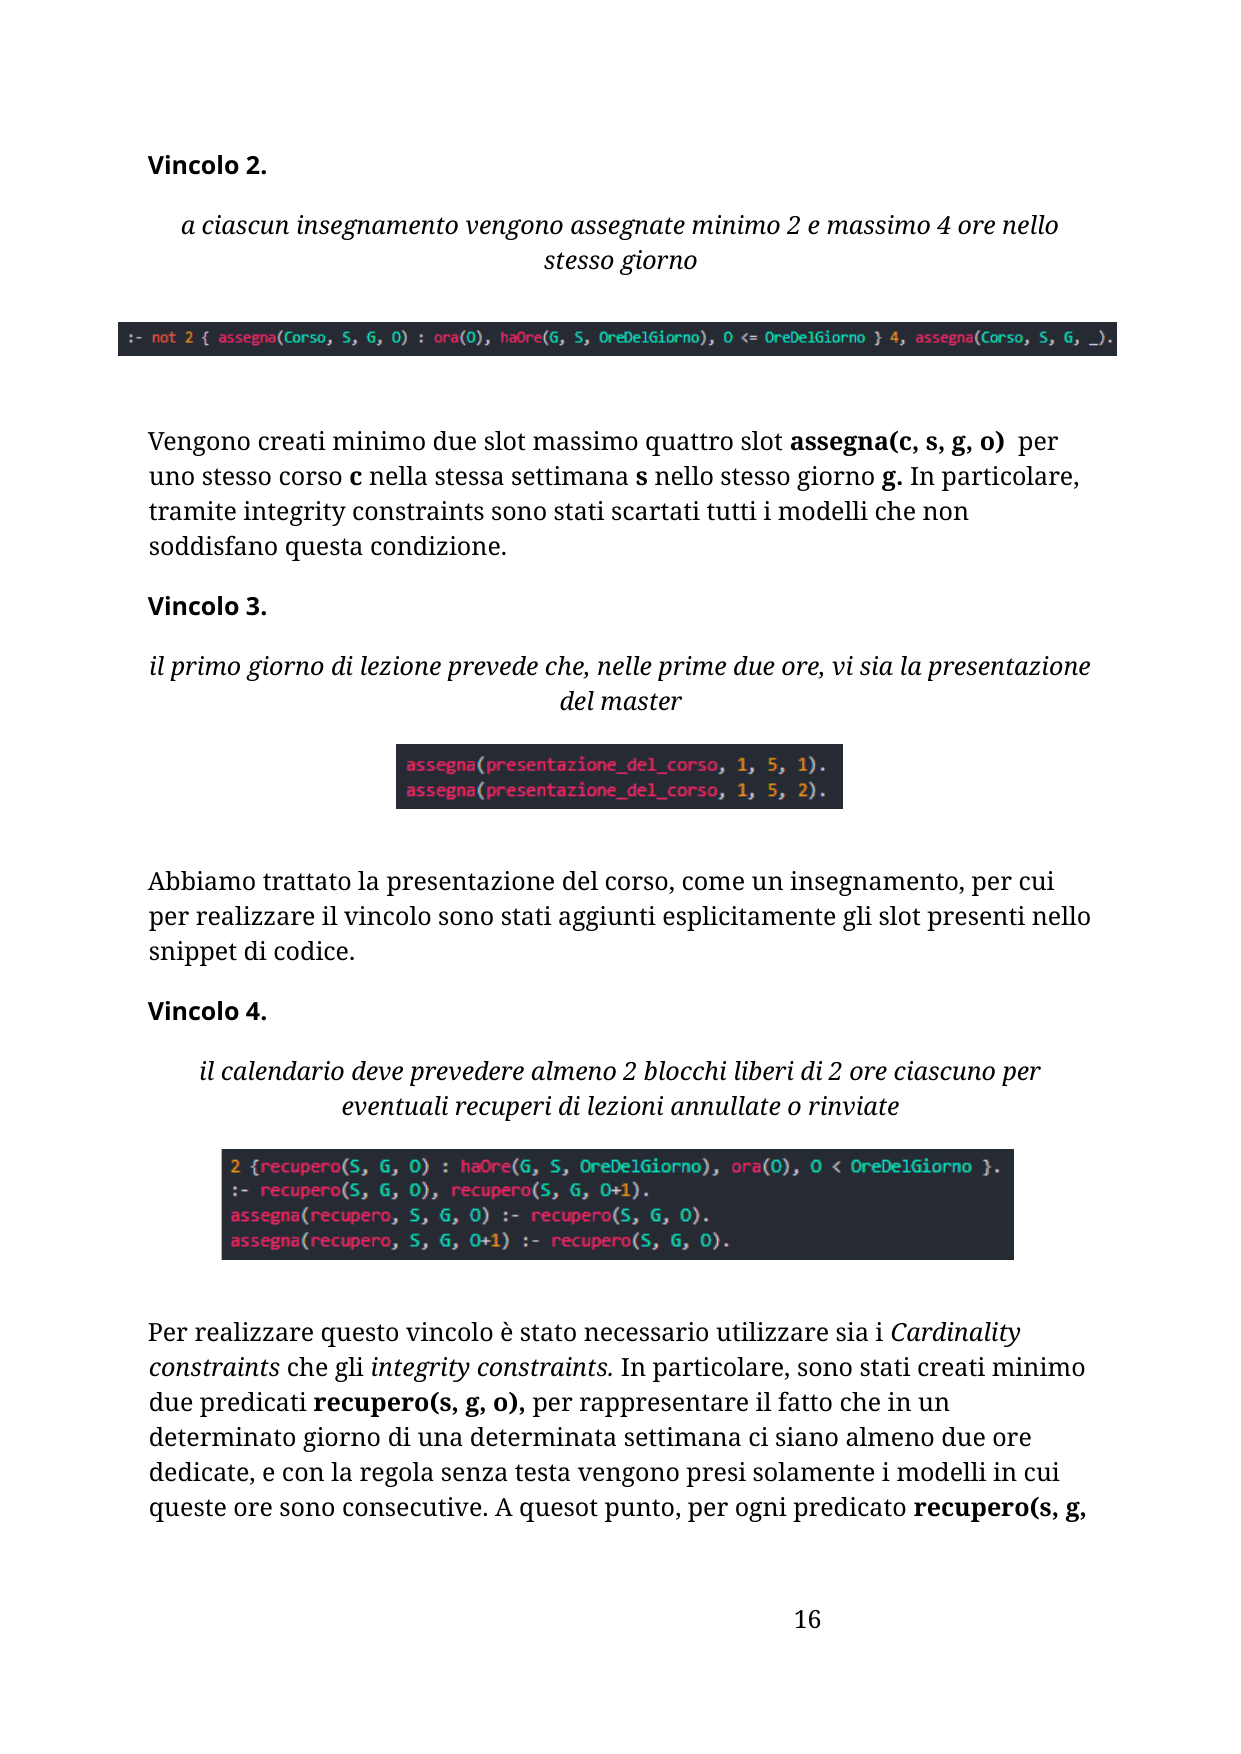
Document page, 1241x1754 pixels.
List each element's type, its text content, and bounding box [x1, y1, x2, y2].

text il calendario deve prevedere almeno 2 blocchi liberi di 2 ore ciascuno per eventuali recuperi di lezioni annullate o rinviate [148, 1053, 1093, 1123]
picture [118, 322, 1123, 356]
text Abbiamo trattato la presentazione del corso, come un insegnamento, per cui per realizzare il vincolo sono stati aggiunti esplicitamente gli slot presenti nello snippet di codice. [148, 863, 1093, 968]
text a ciascun insegnamento vengono assegnate minimo 2 e massimo 4 ore nello stesso giorno [148, 208, 1093, 277]
picture [396, 744, 843, 809]
picture [221, 1149, 1014, 1260]
text Per realizzare questo vincolo è stato necessario utilizzare sia i Cardinality constraints che gli integrity constraints. In particolare, sono stati creati minimo due predicati recupero(s, g, o), per rappresentare il fatto che in un determinato giorno di una determinata settimana ci siano almeno due ore dedicate, e con la regola senza testa vengono presi solamente i modelli in cui queste ore sono consecutive. A quesot punto, per ogni predicato recupero(s, g, [148, 1314, 1093, 1523]
subtitle Vincolo 3. [148, 588, 1093, 623]
subtitle Vincolo 4. [148, 993, 844, 1028]
subtitle Vincolo 2. [148, 148, 1093, 182]
text Vengono creati minimo due slot massimo quattro slot assegna(c, s, g, o) per uno stesso corso c nella stessa settimana s nello stesso giorno g. In particolare, tramite integrity constraints sono stati scartati tutti i modelli che non soddisfano questa condizione. [148, 356, 1093, 563]
text [148, 303, 1093, 322]
text il primo giorno di lezione prevede che, nelle prime due ore, vi sia la presentazione del master [148, 648, 1093, 718]
